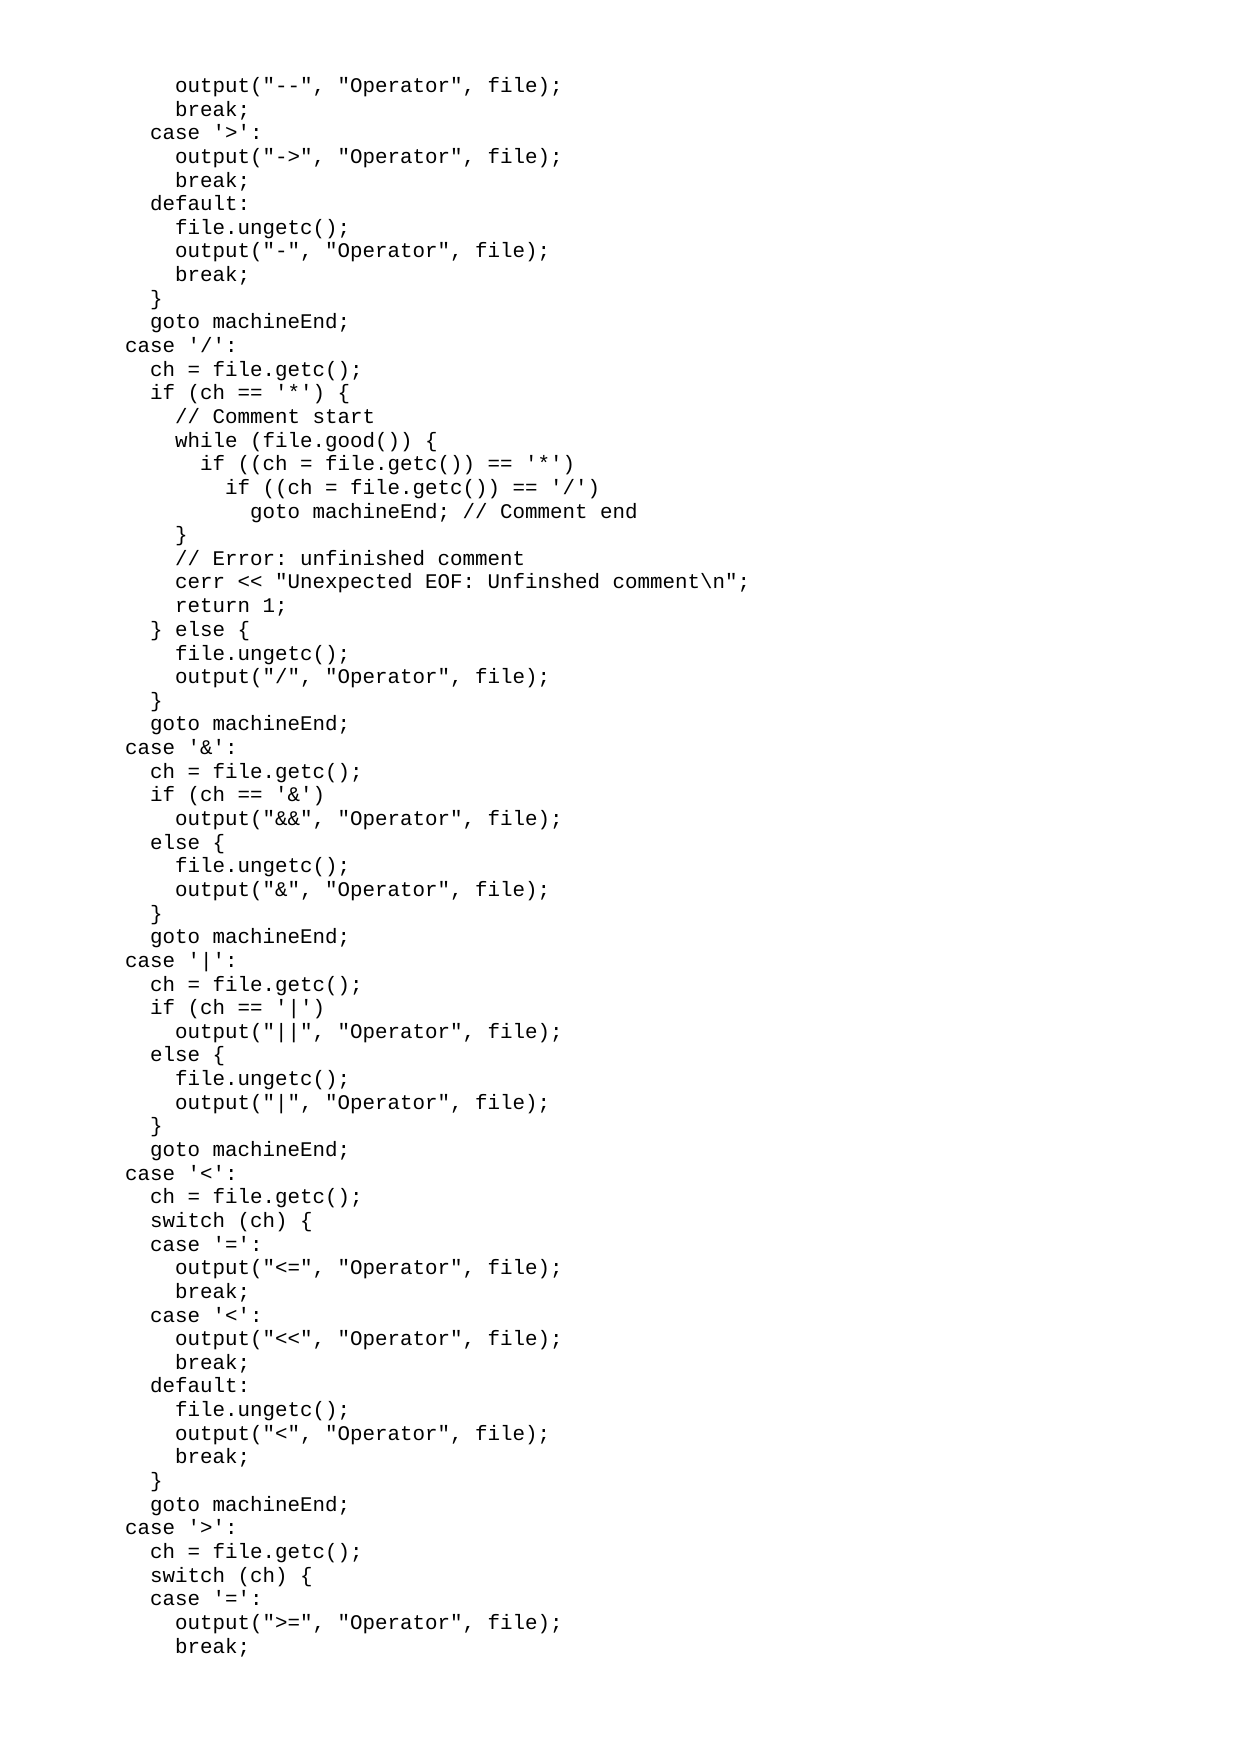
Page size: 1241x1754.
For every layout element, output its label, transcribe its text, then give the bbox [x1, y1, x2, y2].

text if ((ch = file.getc()) == '*') [75, 453, 1165, 477]
text break; [75, 1446, 1165, 1470]
text output("<<", "Operator", file); [75, 1328, 1165, 1352]
text } [75, 288, 1165, 311]
text if (ch == '|') [75, 997, 1165, 1021]
text switch (ch) { [75, 1210, 1165, 1234]
text goto machineEnd; [75, 1494, 1165, 1517]
text output("|", "Operator", file); [75, 1092, 1165, 1115]
text goto machineEnd; [75, 926, 1165, 950]
text if (ch == '&') [75, 784, 1165, 808]
text case '>': [75, 1517, 1165, 1541]
text break; [75, 99, 1165, 122]
text file.ungetc(); [75, 217, 1165, 241]
text while (file.good()) { [75, 430, 1165, 453]
text } [75, 524, 1165, 548]
text output("||", "Operator", file); [75, 1021, 1165, 1044]
text file.ungetc(); [75, 855, 1165, 879]
text break; [75, 264, 1165, 288]
text goto machineEnd; [75, 713, 1165, 737]
text } [75, 1470, 1165, 1494]
text goto machineEnd; [75, 311, 1165, 335]
text if ((ch = file.getc()) == '/') [75, 477, 1165, 501]
text ch = file.getc(); [75, 1186, 1165, 1210]
text output("/", "Operator", file); [75, 666, 1165, 690]
text case '/': [75, 335, 1165, 359]
text else { [75, 832, 1165, 855]
text output("<", "Operator", file); [75, 1423, 1165, 1446]
text ch = file.getc(); [75, 359, 1165, 382]
text break; [75, 1352, 1165, 1376]
text // Comment start [75, 406, 1165, 430]
text } else { [75, 619, 1165, 642]
text ch = file.getc(); [75, 1541, 1165, 1565]
text default: [75, 1376, 1165, 1399]
text output("->", "Operator", file); [75, 146, 1165, 169]
text case '|': [75, 950, 1165, 973]
text else { [75, 1044, 1165, 1068]
text } [75, 903, 1165, 926]
text output("--", "Operator", file); [75, 75, 1165, 99]
text output("<=", "Operator", file); [75, 1257, 1165, 1281]
text case '<': [75, 1304, 1165, 1328]
text output("&&", "Operator", file); [75, 808, 1165, 832]
text file.ungetc(); [75, 1399, 1165, 1423]
text break; [75, 169, 1165, 193]
text goto machineEnd; [75, 1139, 1165, 1163]
text if (ch == '*') { [75, 382, 1165, 406]
text default: [75, 193, 1165, 217]
text output(">=", "Operator", file); [75, 1612, 1165, 1636]
text file.ungetc(); [75, 642, 1165, 666]
text ch = file.getc(); [75, 973, 1165, 997]
text case '>': [75, 122, 1165, 146]
text cerr << "Unexpected EOF: Unfinshed comment\n"; [75, 572, 1165, 595]
text goto machineEnd; // Comment end [75, 501, 1165, 524]
text ch = file.getc(); [75, 761, 1165, 784]
text case '<': [75, 1163, 1165, 1186]
text file.ungetc(); [75, 1068, 1165, 1092]
text output("&", "Operator", file); [75, 879, 1165, 903]
text break; [75, 1281, 1165, 1304]
text // Error: unfinished comment [75, 548, 1165, 572]
text } [75, 1115, 1165, 1139]
text break; [75, 1636, 1165, 1659]
text return 1; [75, 595, 1165, 619]
text case '=': [75, 1588, 1165, 1612]
text switch (ch) { [75, 1565, 1165, 1588]
text output("-", "Operator", file); [75, 241, 1165, 264]
text case '&': [75, 737, 1165, 761]
text case '=': [75, 1234, 1165, 1257]
text } [75, 690, 1165, 713]
